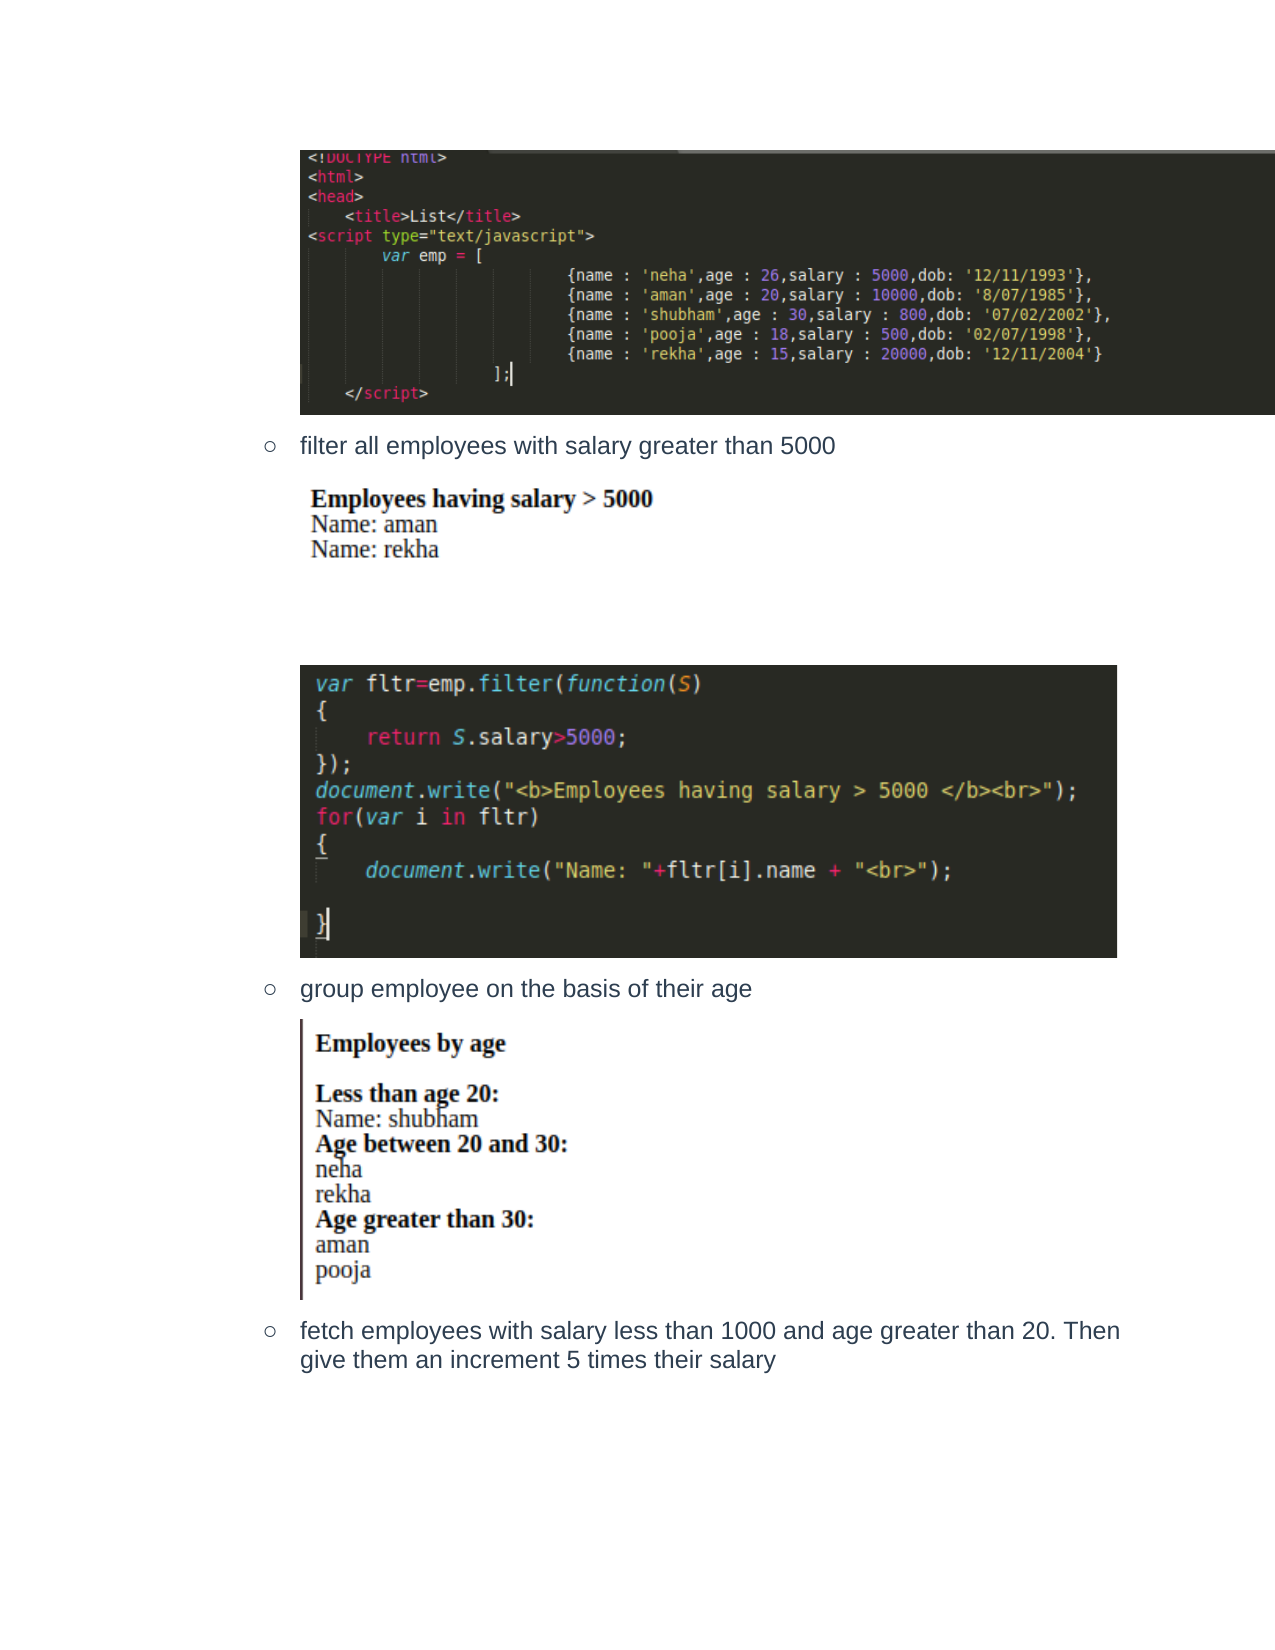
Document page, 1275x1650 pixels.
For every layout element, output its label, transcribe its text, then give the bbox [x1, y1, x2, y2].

list group employee on the basis of their age [262, 974, 1125, 1003]
picture [300, 476, 794, 649]
list fetch employees with salary less than 1000 and age greater than 20. Then give them an increment 5 times their salary [262, 1316, 1125, 1373]
list filter all employees with salary greater than 5000 [262, 431, 1125, 460]
picture [300, 1019, 783, 1300]
picture [300, 150, 1275, 415]
picture [300, 665, 1118, 958]
